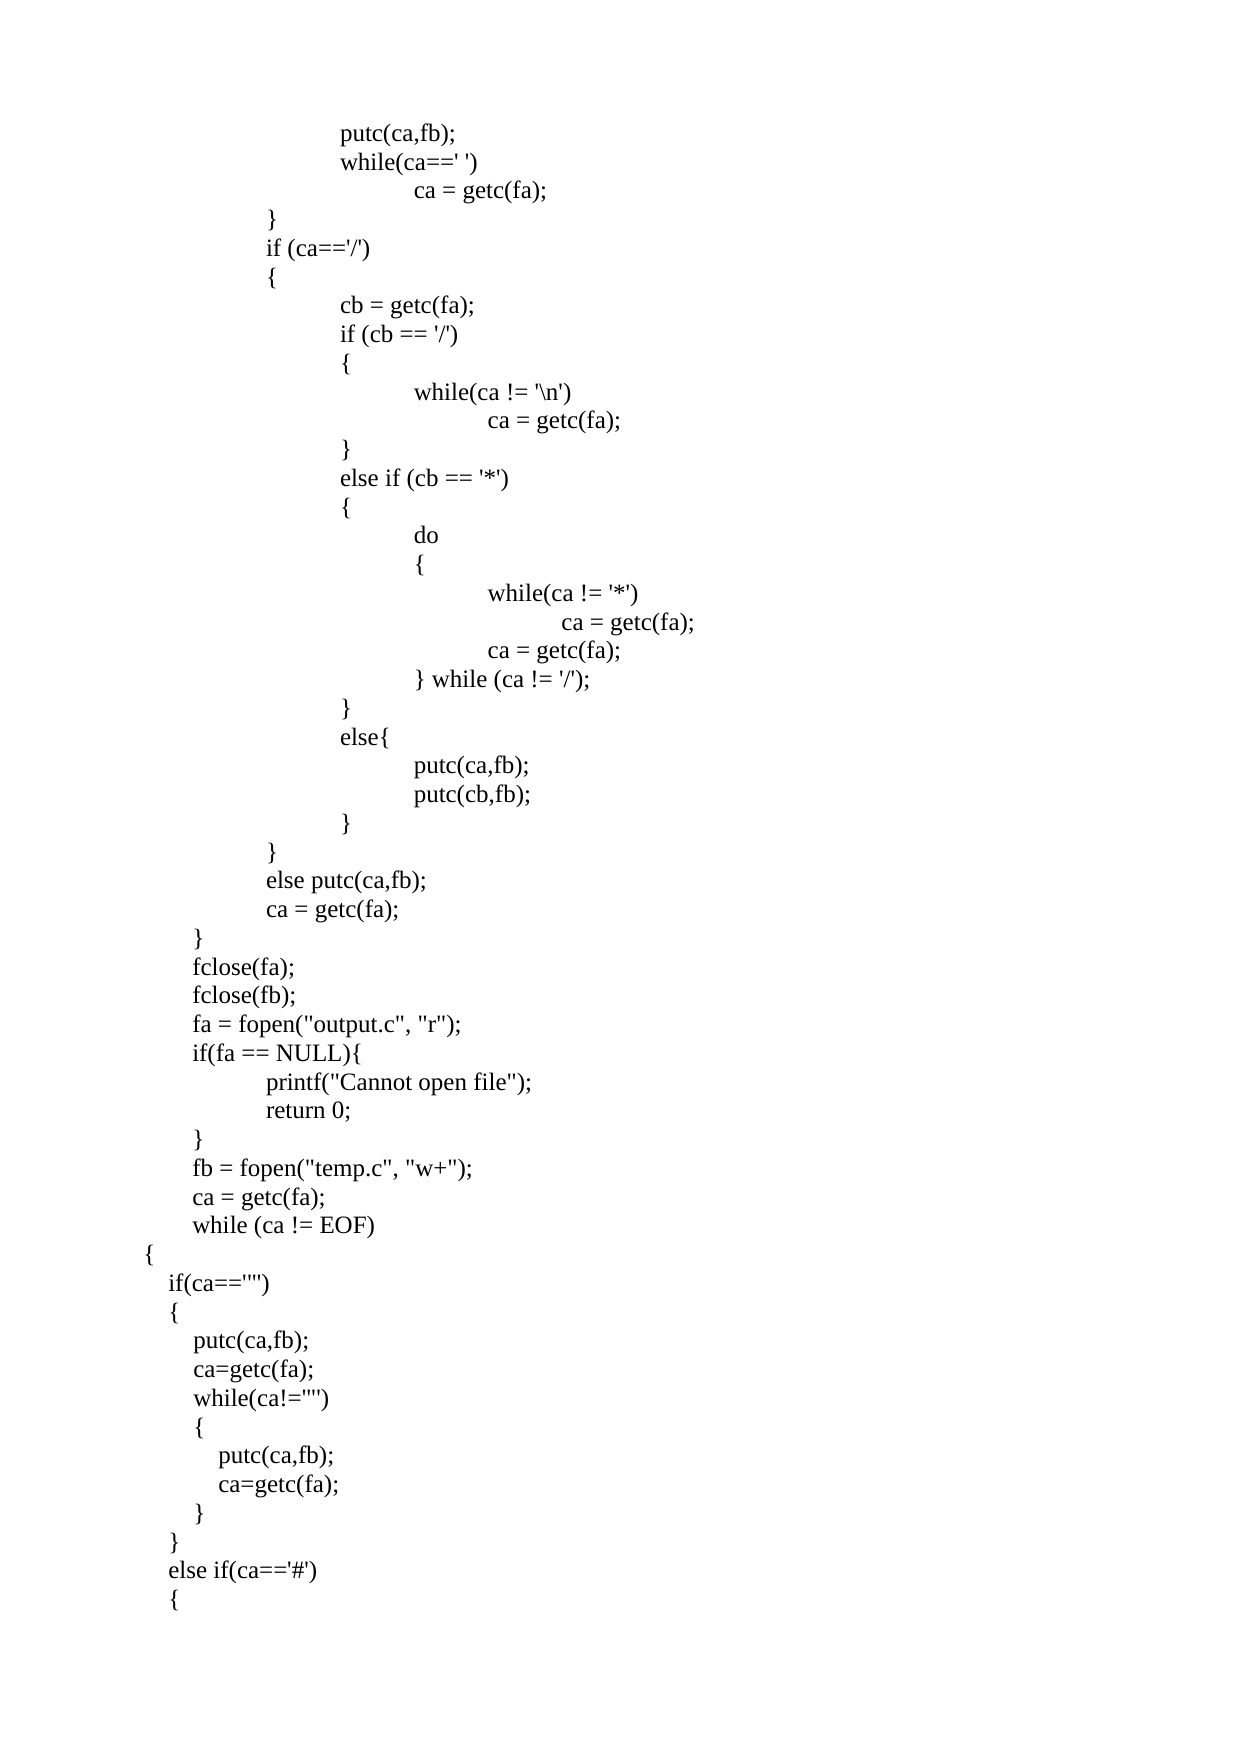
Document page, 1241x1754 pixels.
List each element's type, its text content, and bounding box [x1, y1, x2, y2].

text if(fa == NULL){ [118, 1038, 1122, 1067]
text ca = getc(fa); [118, 406, 1122, 434]
text fclose(fa); [118, 952, 1122, 981]
text } [118, 808, 1122, 837]
text } [118, 693, 1122, 722]
text } [118, 204, 1122, 233]
text } [118, 837, 1122, 866]
text } [118, 923, 1122, 952]
text { [118, 492, 1122, 521]
text fa = fopen("output.c", "r"); [118, 1009, 1122, 1038]
text { [118, 1412, 1122, 1441]
text else if (cb == '*') [118, 463, 1122, 492]
text while(ca!='"') [118, 1383, 1122, 1412]
text putc(cb,fb); [118, 779, 1122, 808]
text putc(ca,fb); [118, 1326, 1122, 1354]
text ca = getc(fa); [118, 607, 1122, 636]
text ca=getc(fa); [118, 1354, 1122, 1383]
text printf("Cannot open file"); [118, 1067, 1122, 1096]
text if(ca=='"') [118, 1268, 1122, 1297]
text { [118, 262, 1122, 291]
text else putc(ca,fb); [118, 866, 1122, 894]
text while (ca != EOF) [118, 1211, 1122, 1239]
text fb = fopen("temp.c", "w+"); [118, 1153, 1122, 1182]
text ca=getc(fa); [118, 1469, 1122, 1498]
text cb = getc(fa); [118, 291, 1122, 319]
text { [118, 1297, 1122, 1326]
text putc(ca,fb); [118, 1441, 1122, 1469]
text } [118, 1498, 1122, 1527]
text if (cb == '/') [118, 319, 1122, 348]
text while(ca==' ') [118, 147, 1122, 176]
text fclose(fb); [118, 981, 1122, 1009]
text else if(ca=='#') [118, 1556, 1122, 1584]
text while(ca != '*') [118, 578, 1122, 607]
text } [118, 434, 1122, 463]
text putc(ca,fb); [118, 118, 1122, 147]
text { [118, 348, 1122, 377]
text if (ca=='/') [118, 233, 1122, 262]
text putc(ca,fb); [118, 751, 1122, 779]
text ca = getc(fa); [118, 894, 1122, 923]
text { [118, 549, 1122, 578]
text } [118, 1527, 1122, 1556]
text else{ [118, 722, 1122, 751]
text } while (ca != '/'); [118, 664, 1122, 693]
text ca = getc(fa); [118, 636, 1122, 664]
text } [118, 1124, 1122, 1153]
text return 0; [118, 1096, 1122, 1124]
text ca = getc(fa); [118, 176, 1122, 204]
text { [118, 1584, 1122, 1613]
text while(ca != '\n') [118, 377, 1122, 406]
text { [118, 1239, 1122, 1268]
text ca = getc(fa); [118, 1182, 1122, 1211]
text do [118, 521, 1122, 549]
